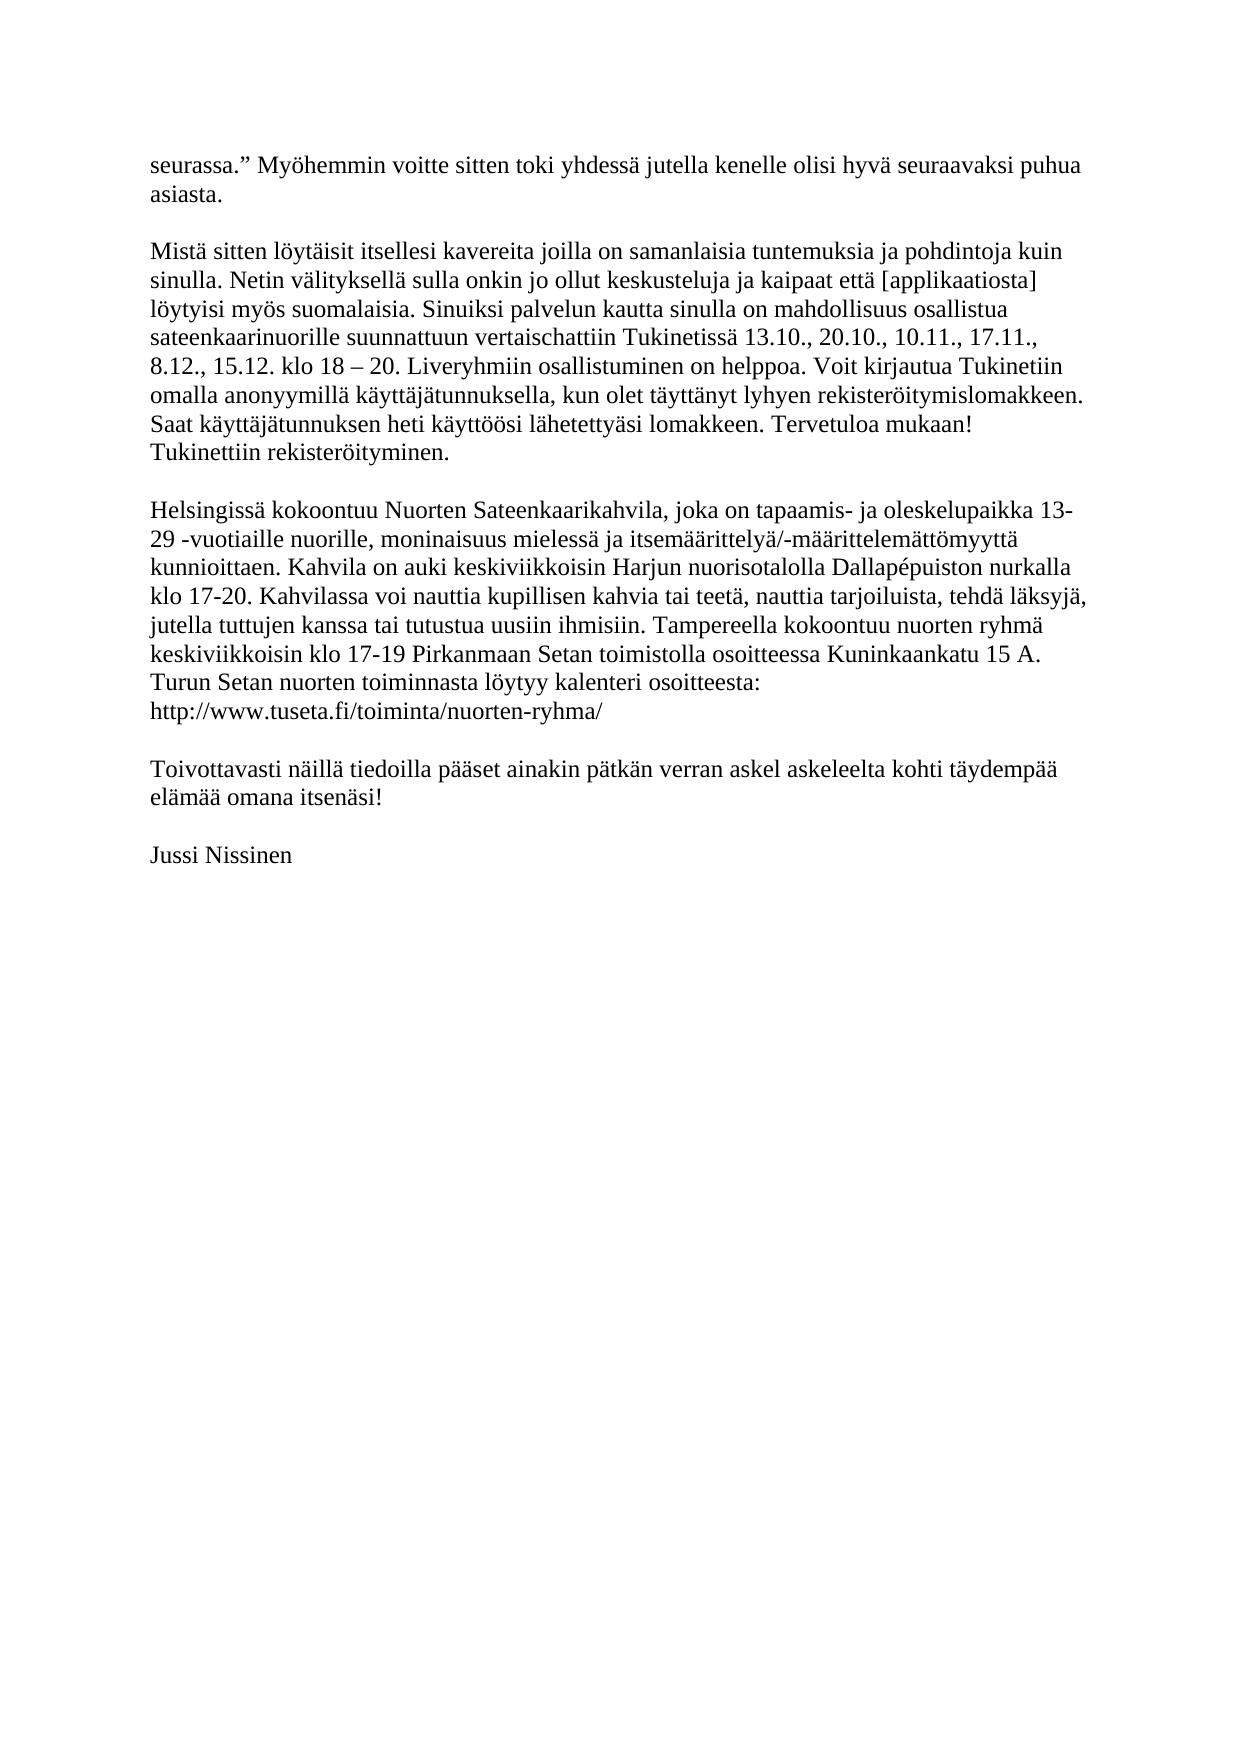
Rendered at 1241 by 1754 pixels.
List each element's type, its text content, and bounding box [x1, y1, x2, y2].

text seurassa.” Myöhemmin voitte sitten toki yhdessä jutella kenelle olisi hyvä seuraavaksi puhua asiasta. Mistä sitten löytäisit itsellesi kavereita joilla on samanlaisia tuntemuksia ja pohdintoja kuin sinulla. Netin välityksellä sulla onkin jo ollut keskusteluja ja kaipaat että [applikaatiosta] löytyisi myös suomalaisia. Sinuiksi palvelun kautta sinulla on mahdollisuus osallistua sateenkaarinuorille suunnattuun vertaischattiin Tukinetissä 13.10., 20.10., 10.11., 17.11., 8.12., 15.12. klo 18 – 20. Liveryhmiin osallistuminen on helppoa. Voit kirjautua Tukinetiin omalla anonyymillä käyttäjätunnuksella, kun olet täyttänyt lyhyen rekisteröitymislomakkeen. Saat käyttäjätunnuksen heti käyttöösi lähetettyäsi lomakkeen. Tervetuloa mukaan! Tukinettiin rekisteröityminen. Helsingissä kokoontuu Nuorten Sateenkaarikahvila, joka on tapaamis- ja oleskelupaikka 13-29 -vuotiaille nuorille, moninaisuus mielessä ja itsemäärittelyä/-määrittelemättömyyttä kunnioittaen. Kahvila on auki keskiviikkoisin Harjun nuorisotalolla Dallapépuiston nurkalla klo 17-20. Kahvilassa voi nauttia kupillisen kahvia tai teetä, nauttia tarjoiluista, tehdä läksyjä, jutella tuttujen kanssa tai tutustua uusiin ihmisiin. Tampereella kokoontuu nuorten ryhmä keskiviikkoisin klo 17-19 Pirkanmaan Setan toimistolla osoitteessa Kuninkaankatu 15 A. Turun Setan nuorten toiminnasta löytyy kalenteri osoitteesta: http://www.tuseta.fi/toiminta/nuorten-ryhma/ Toivottavasti näillä tiedoilla pääset ainakin pätkän verran askel askeleelta kohti täydempää elämää omana itsenäsi! Jussi Nissinen [150, 150, 1090, 869]
